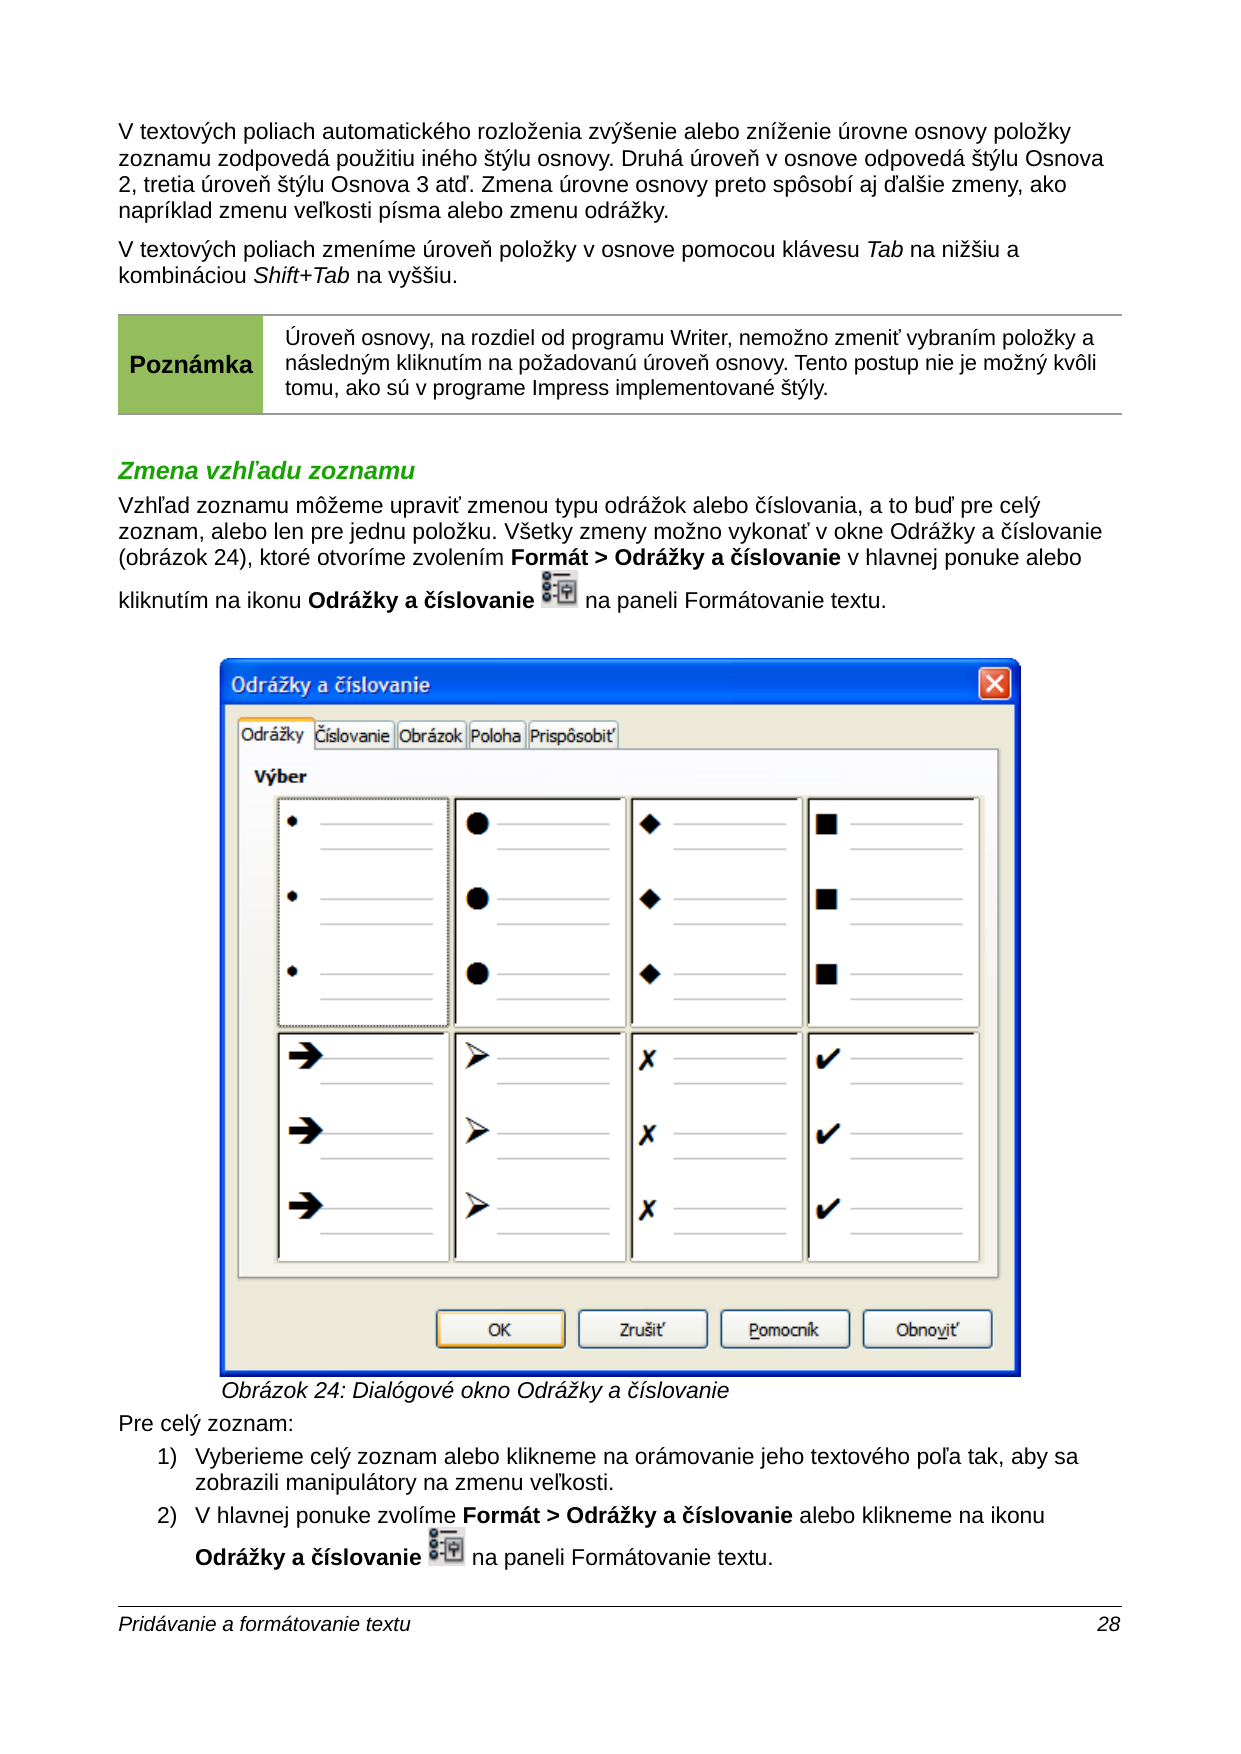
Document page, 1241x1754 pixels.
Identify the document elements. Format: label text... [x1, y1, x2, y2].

table_header Poznámka [118, 316, 263, 413]
text V textových poliach zmeníme úroveň položky v osnove pomocou klávesu Tab na nižšiu a kombináciou Shift+Tab na vyššiu. [118, 236, 1122, 289]
picture [219, 658, 1021, 1377]
list Pre celý zoznam: [118, 1410, 1122, 1436]
text Vzhľad zoznamu môžeme upraviť zmenou typu odrážok alebo číslovania, a to buď pre celý zoznam, alebo len pre jednu položku. Všetky zmeny možno vykonať v okne Odrážky a číslovanie (obrázok 24), ktoré otvoríme zvolením Formát > Odrážky a číslovanie v hlavnej ponuke alebo kliknutím na ikonu Odrážky a číslovanie na paneli Formátovanie textu. [118, 492, 1122, 613]
picture [541, 570, 579, 608]
table_header Úroveň osnovy, na rozdiel od programu Writer, nemožno zmeniť vybraním položky a následným kliknutím na požadovanú úroveň osnovy. Tento postup nie je možný kvôli tomu, ako sú v programe Impress implementované štýly. [264, 316, 1122, 413]
list Vyberieme celý zoznam alebo klikneme na orámovanie jeho textového poľa tak, aby sa zobrazili manipulátory na zmenu veľkosti. [177, 1443, 1122, 1495]
text Obrázok 24: Dialógové okno Odrážky a číslovanie [221, 1377, 1019, 1403]
picture [428, 1527, 466, 1566]
list V hlavnej ponuke zvolíme Formát > Odrážky a číslovanie alebo klikneme na ikonu Odrážky a číslovanie na paneli Formátovanie textu. [177, 1502, 1122, 1570]
subtitle Zmena vzhľadu zoznamu [118, 456, 1122, 485]
text V textových poliach automatického rozloženia zvýšenie alebo zníženie úrovne osnovy položky zoznamu zodpovedá použitiu iného štýlu osnovy. Druhá úroveň v osnove odpovedá štýlu Osnova 2, tretia úroveň štýlu Osnova 3 atď. Zmena úrovne osnovy preto spôsobí aj ďalšie zmeny, ako napríklad zmenu veľkosti písma alebo zmenu odrážky. [118, 118, 1122, 223]
